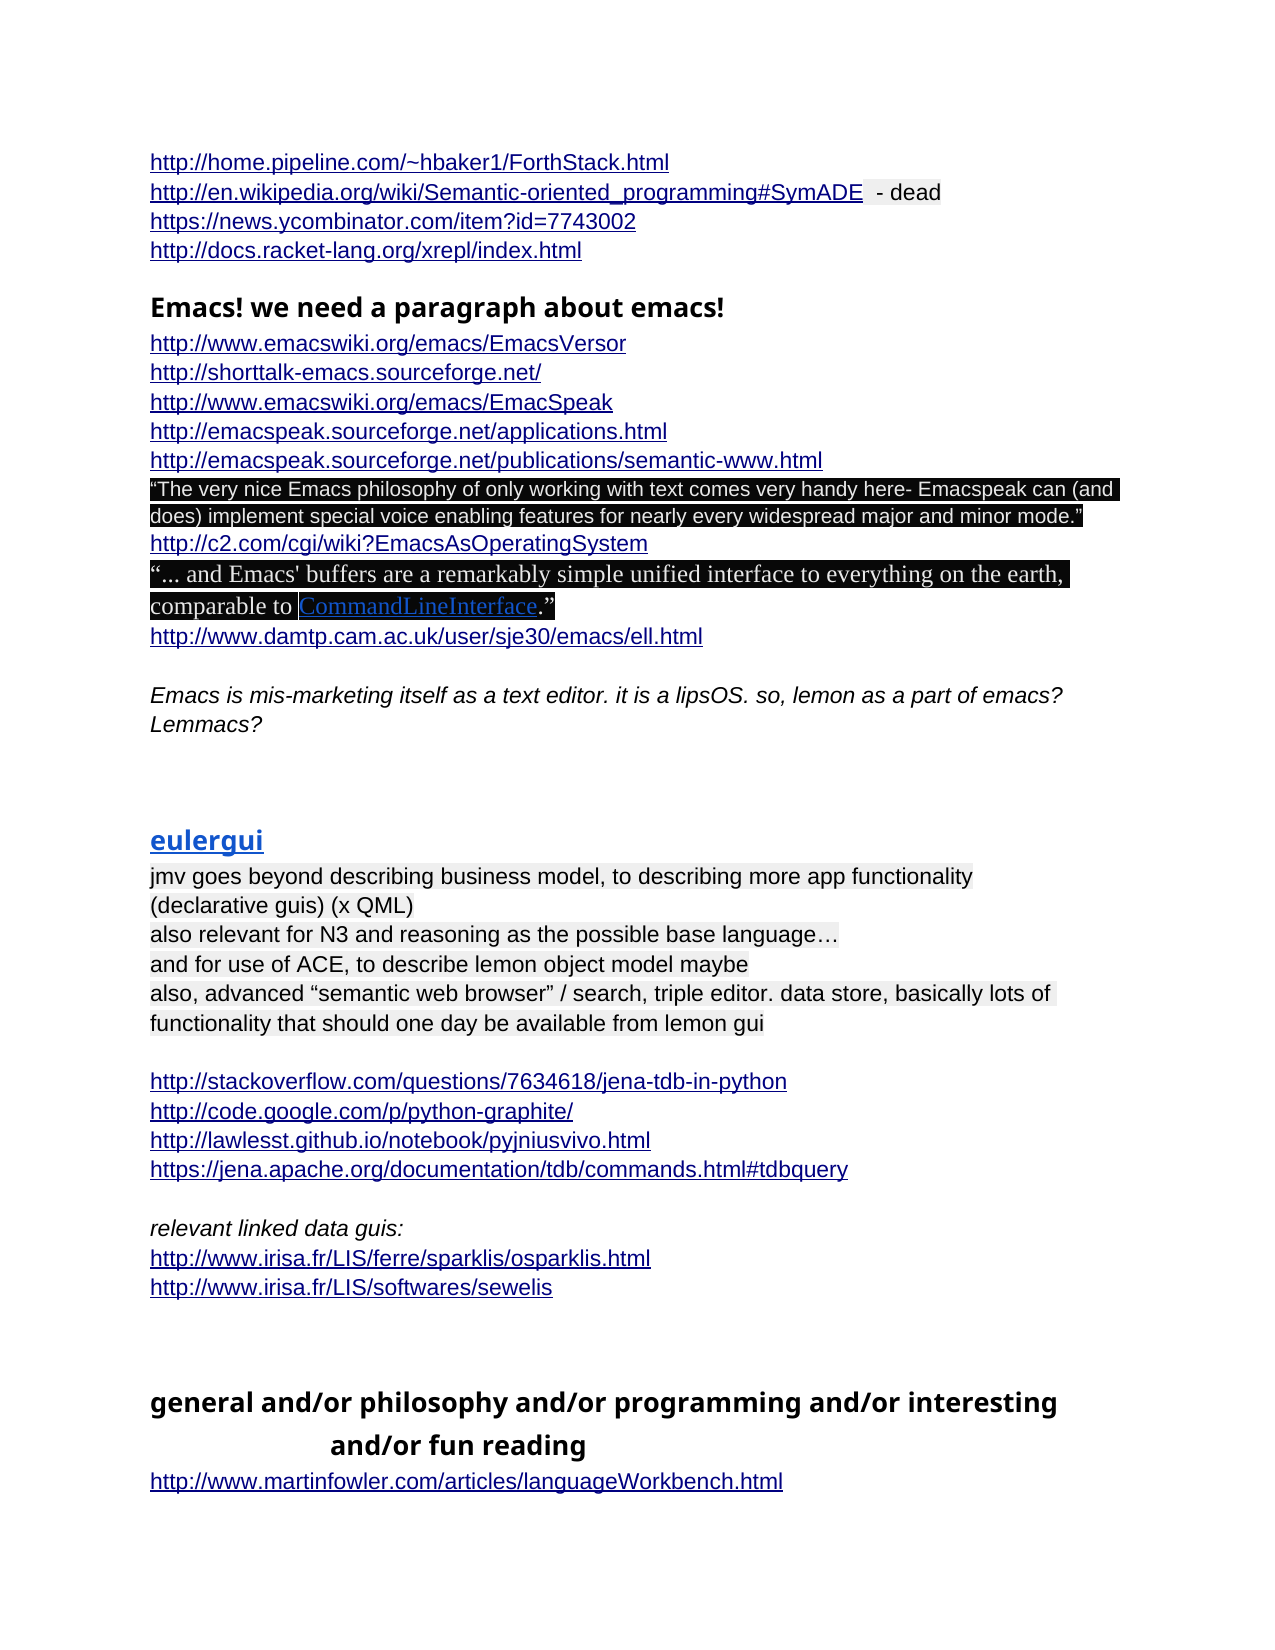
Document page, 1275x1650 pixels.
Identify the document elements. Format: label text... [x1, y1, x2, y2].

text http://www.irisa.fr/LIS/ferre/sparklis/osparklis.html [150, 1245, 1125, 1271]
text http://code.google.com/p/python-graphite/ [150, 1098, 1125, 1124]
text http://shorttalk-emacs.sourceforge.net/ [150, 360, 1125, 386]
text http://www.emacswiki.org/emacs/EmacsVersor [150, 331, 1125, 356]
text http://docs.racket-lang.org/xrepl/index.html [150, 238, 1125, 264]
subtitle Emacs! we need a paragraph about emacs! [150, 288, 1125, 325]
subtitle general and/or philosophy and/or programming and/or interesting and/or fun reading [150, 1383, 1125, 1463]
text http://www.irisa.fr/LIS/softwares/sewelis [150, 1274, 1125, 1300]
text http://c2.com/cgi/wiki?EmacsAsOperatingSystem [150, 531, 1125, 557]
text “... and Emacs' buffers are a remarkably simple unified interface to everything on the earth, comparable to CommandLineInterface.” [150, 560, 1125, 620]
text https://jena.apache.org/documentation/tdb/commands.html#tdbquery [150, 1157, 1125, 1183]
text http://emacspeak.sourceforge.net/applications.html [150, 419, 1125, 444]
subtitle eulergui [150, 821, 1125, 858]
text http://lawlesst.github.io/notebook/pyjniusvivo.html [150, 1128, 1125, 1153]
text http://emacspeak.sourceforge.net/publications/semantic-www.html [150, 448, 1125, 474]
text https://news.ycombinator.com/item?id=7743002 [150, 209, 1125, 234]
text “The very nice Emacs philosophy of only working with text comes very handy here- Emacspeak can (and does) implement special voice enabling features for nearly every widespread major and minor mode.” [150, 478, 1125, 527]
text http://home.pipeline.com/~hbaker1/ForthStack.html [150, 150, 1125, 176]
text and for use of ACE, to describe lemon object model maybe [150, 951, 1125, 977]
text relevant linked data guis: [150, 1216, 1125, 1241]
text http://www.emacswiki.org/emacs/EmacSpeak [150, 389, 1125, 415]
text jmv goes beyond describing business model, to describing more app functionality [150, 863, 1125, 889]
text http://stackoverflow.com/questions/7634618/jena-tdb-in-python [150, 1069, 1125, 1094]
text also, advanced “semantic web browser” / search, triple editor. data store, basically lots of functionality that should one day be available from lemon gui [150, 981, 1125, 1036]
text Emacs is mis-marketing itself as a text editor. it is a lipsOS. so, lemon as a part of emacs? Lemmacs? [150, 683, 1125, 738]
text also relevant for N3 and reasoning as the possible base language… [150, 922, 1125, 948]
text http://en.wikipedia.org/wiki/Semantic-oriented_programming#SymADE - dead [150, 179, 1125, 205]
text http://www.damtp.cam.ac.uk/user/sje30/emacs/ell.html [150, 624, 1125, 649]
text (declarative guis) (x QML) [150, 893, 1125, 918]
text http://www.martinfowler.com/articles/languageWorkbench.html [150, 1468, 1125, 1494]
